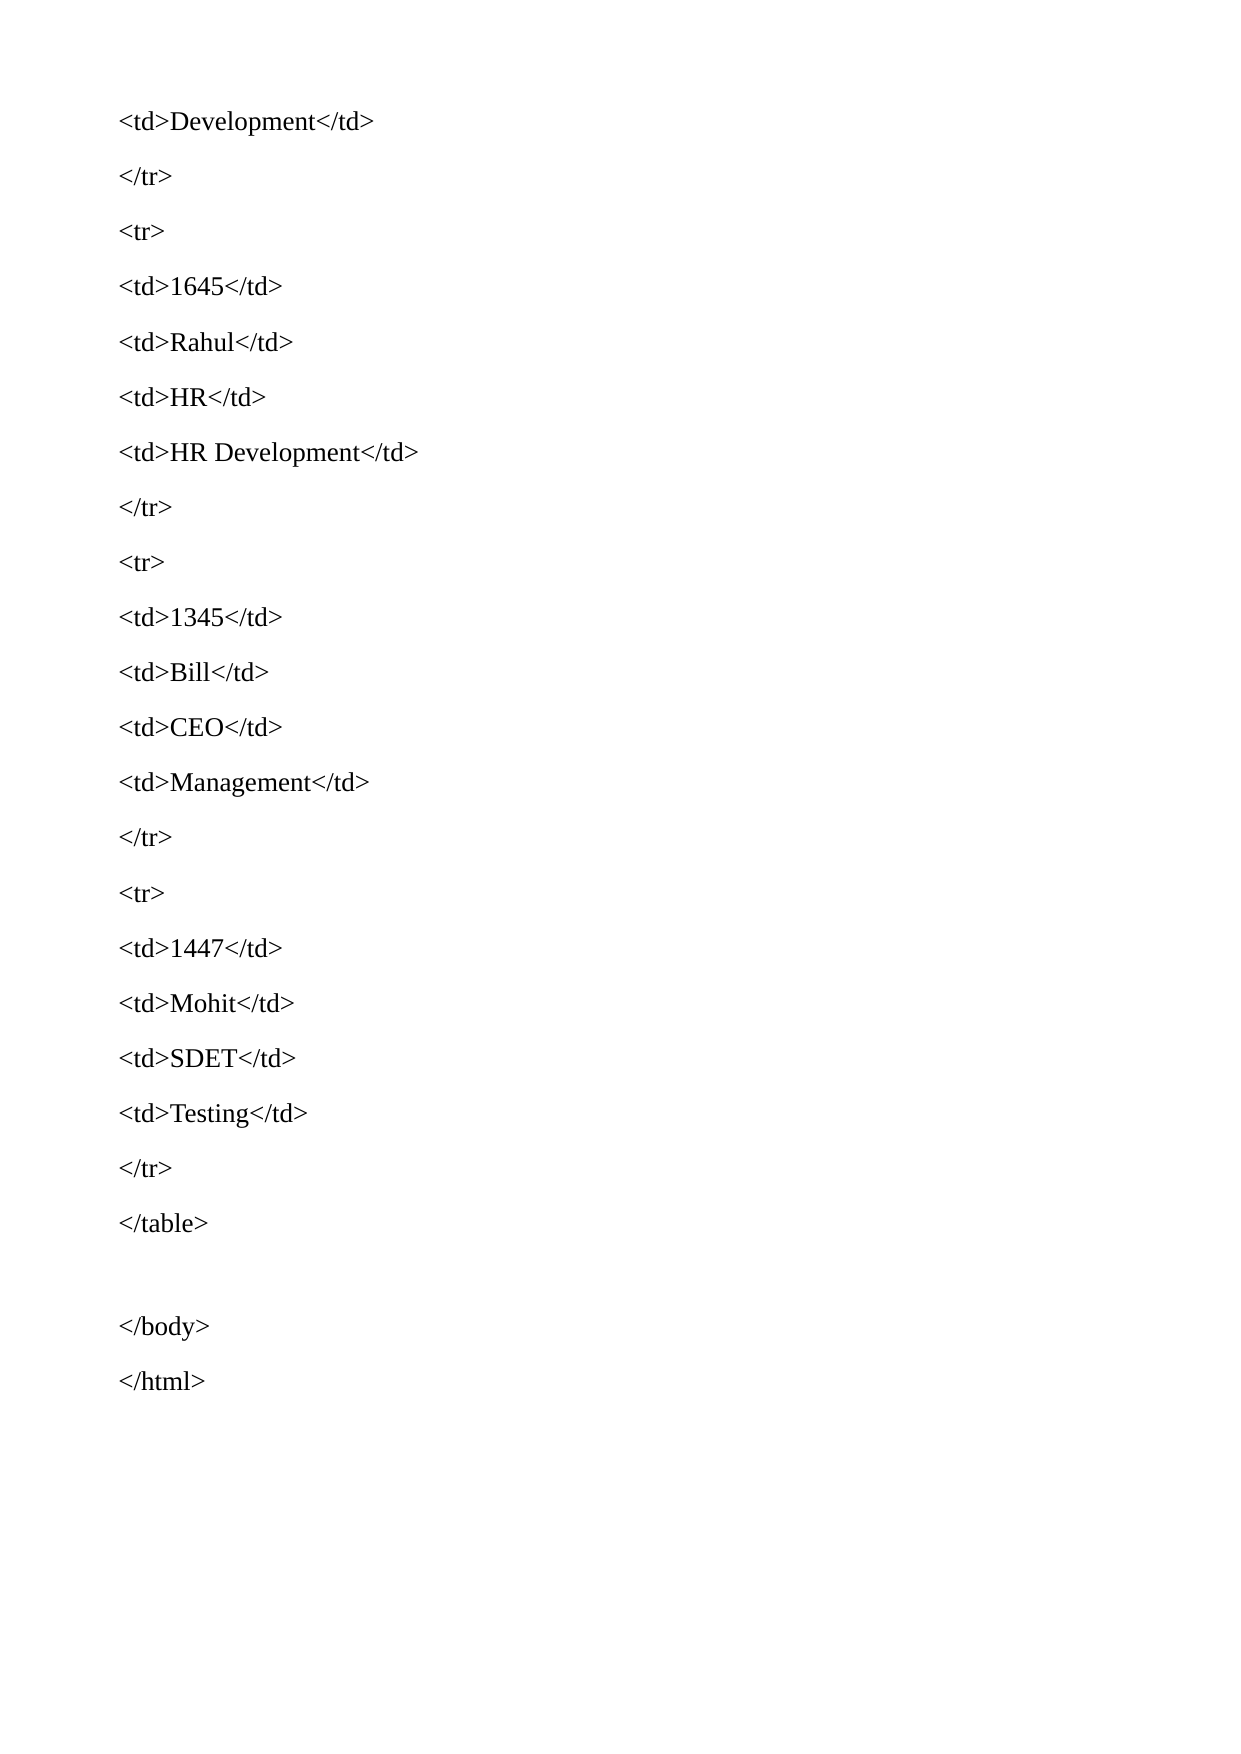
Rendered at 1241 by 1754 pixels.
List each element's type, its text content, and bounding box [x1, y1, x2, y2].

text <td>HR Development</td> [118, 449, 294, 464]
text <td>1447</td> [118, 945, 1122, 960]
text </tr> [118, 1165, 1122, 1181]
text </tr> [118, 173, 1122, 189]
text </body> [188, 1323, 1122, 1338]
text <td>Development</td> [252, 118, 1122, 134]
text <tr> [118, 559, 1122, 574]
text <td>SDET</td> [118, 1055, 1122, 1070]
text </tr> [118, 834, 1122, 850]
text </table> [118, 1220, 1122, 1236]
text <td>Mohit</td> [118, 1000, 1122, 1015]
text <tr> [118, 228, 1122, 244]
text </body> [118, 1323, 187, 1338]
text <td>HR Development</td> [296, 449, 1122, 464]
text <td>Management</td> [118, 779, 1122, 795]
text <td>Bill</td> [118, 669, 1122, 685]
text <td>1645</td> [118, 283, 1122, 299]
text <td>HR</td> [118, 394, 1122, 409]
text <td>Development</td> [118, 118, 250, 134]
text <td>Testing</td> [118, 1110, 1122, 1126]
text <td>Rahul</td> [118, 338, 1122, 354]
text </tr> [118, 504, 1122, 519]
text <td>CEO</td> [118, 724, 1122, 740]
text <tr> [118, 889, 1122, 905]
text <td>1345</td> [118, 614, 1122, 629]
text </html> [118, 1378, 1122, 1393]
